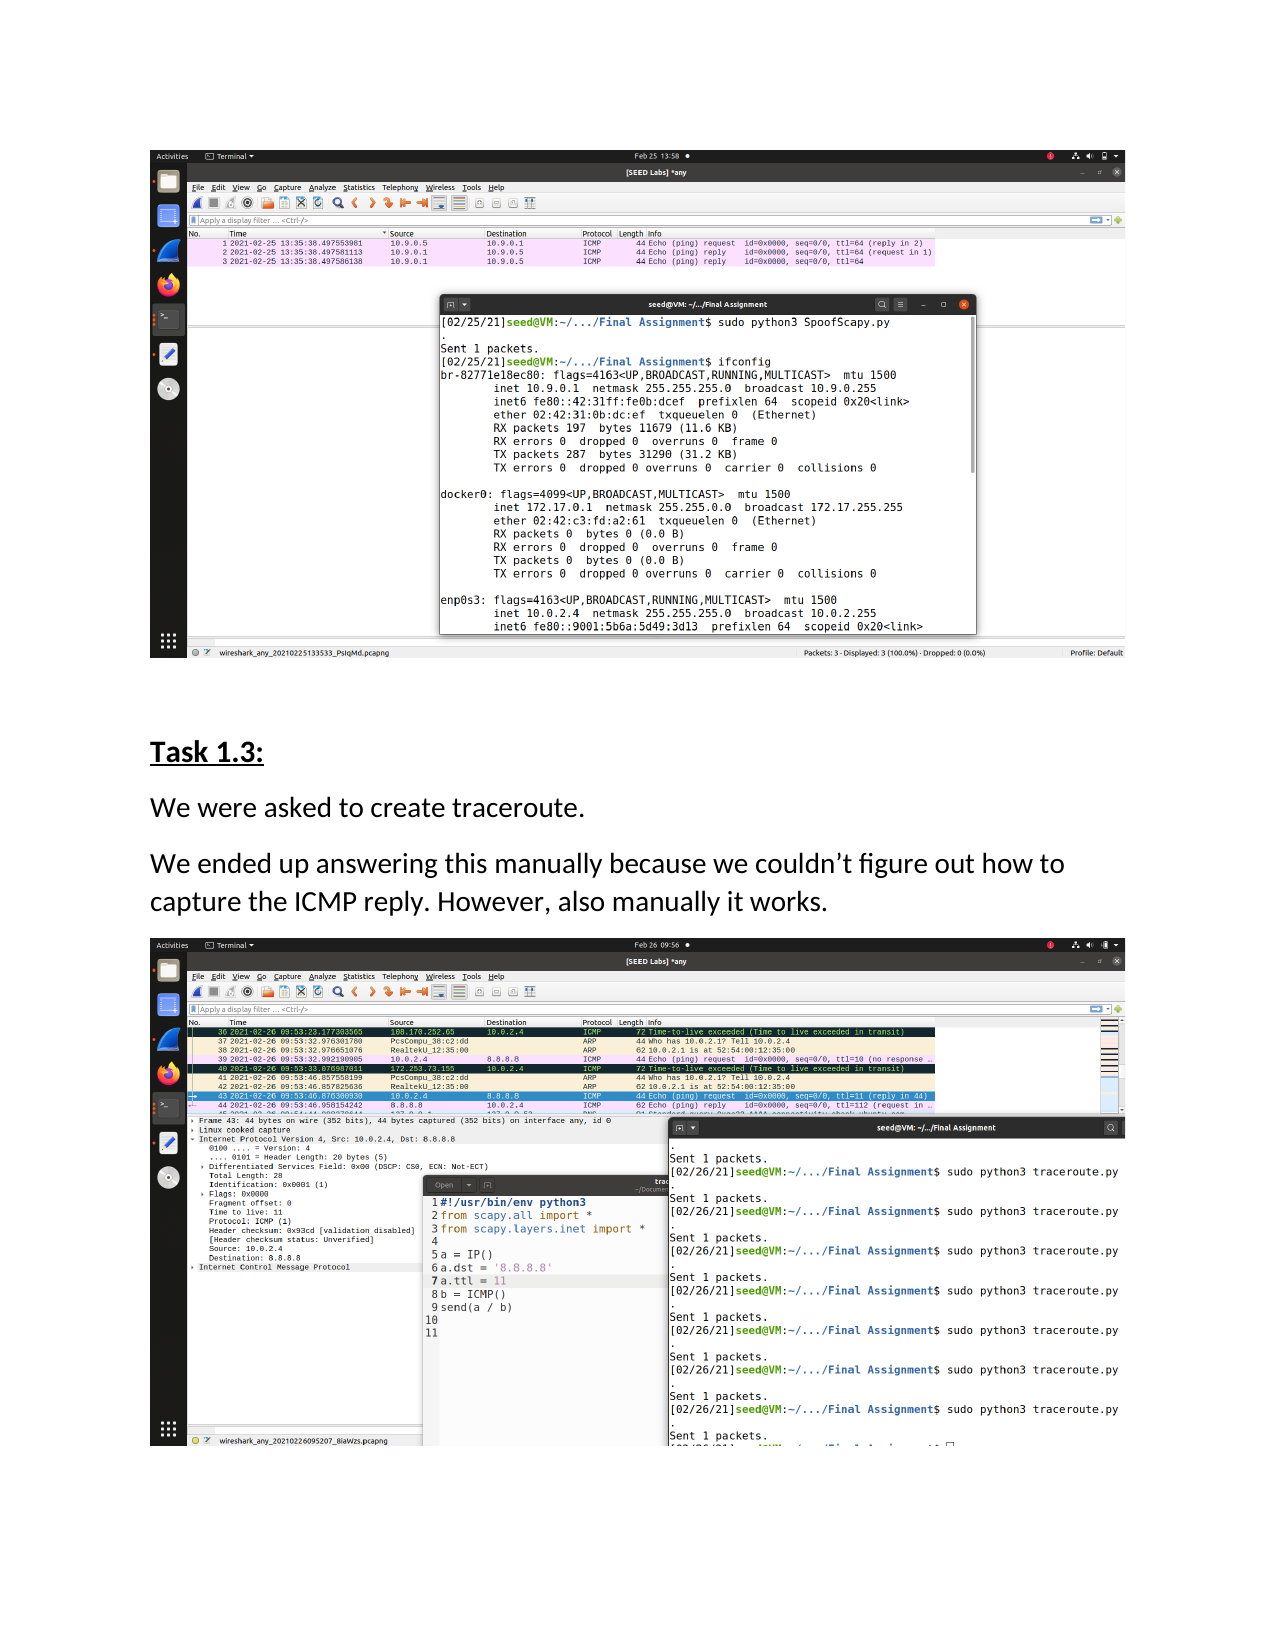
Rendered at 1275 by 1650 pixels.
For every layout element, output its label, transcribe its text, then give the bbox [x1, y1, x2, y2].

picture [150, 938, 1125, 1446]
text Task 1.3: [150, 732, 1125, 770]
picture [150, 150, 1125, 658]
text We ended up answering this manually because we couldn’t figure out how to capture the ICMP reply. However, also manually it works. [150, 845, 1125, 919]
text We were asked to create traceroute. [150, 789, 1125, 825]
